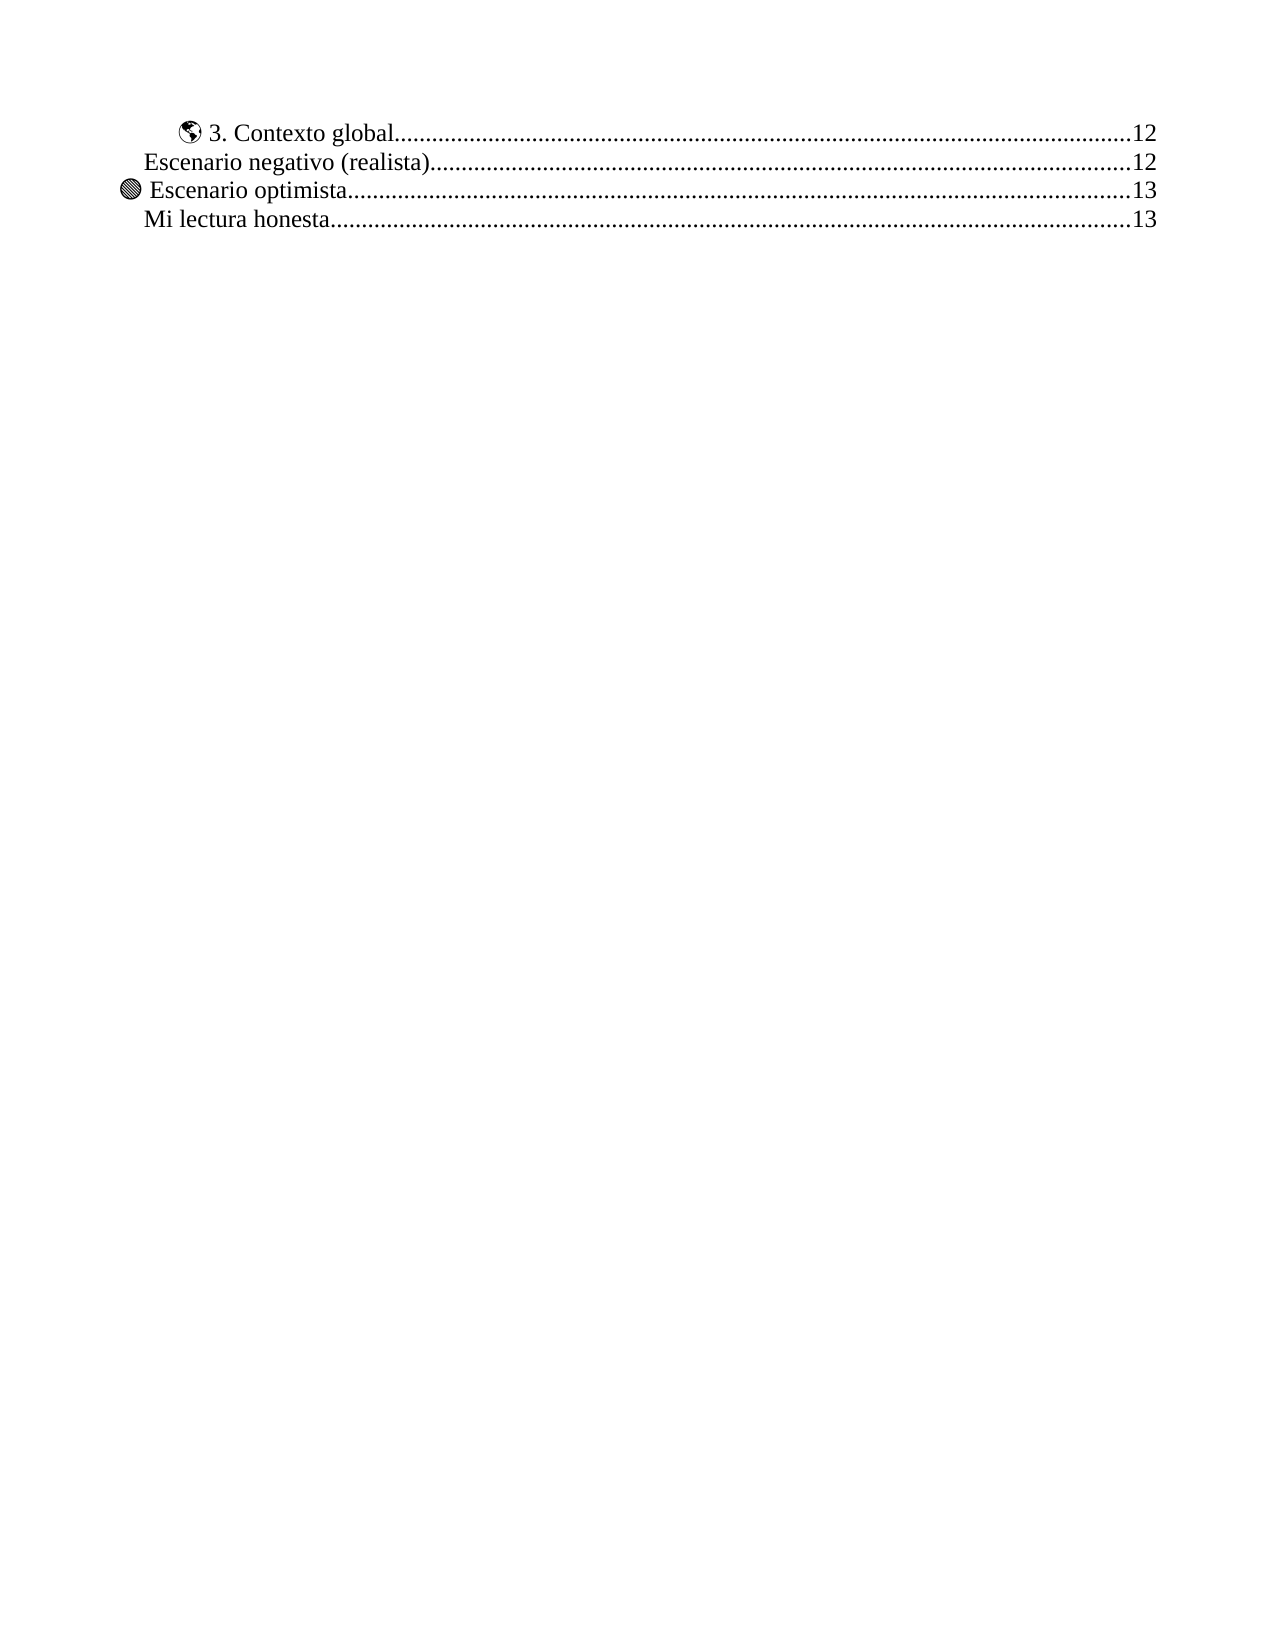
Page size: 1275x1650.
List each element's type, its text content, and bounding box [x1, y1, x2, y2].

text 🔴 Escenario negativo (realista) 12 [118, 147, 1157, 176]
text 🟢 Escenario optimista 13 [118, 176, 1157, 204]
text 🧭 Mi lectura honesta 13 [118, 204, 1157, 233]
text 🌎 3. Contexto global 12 [177, 118, 1157, 147]
